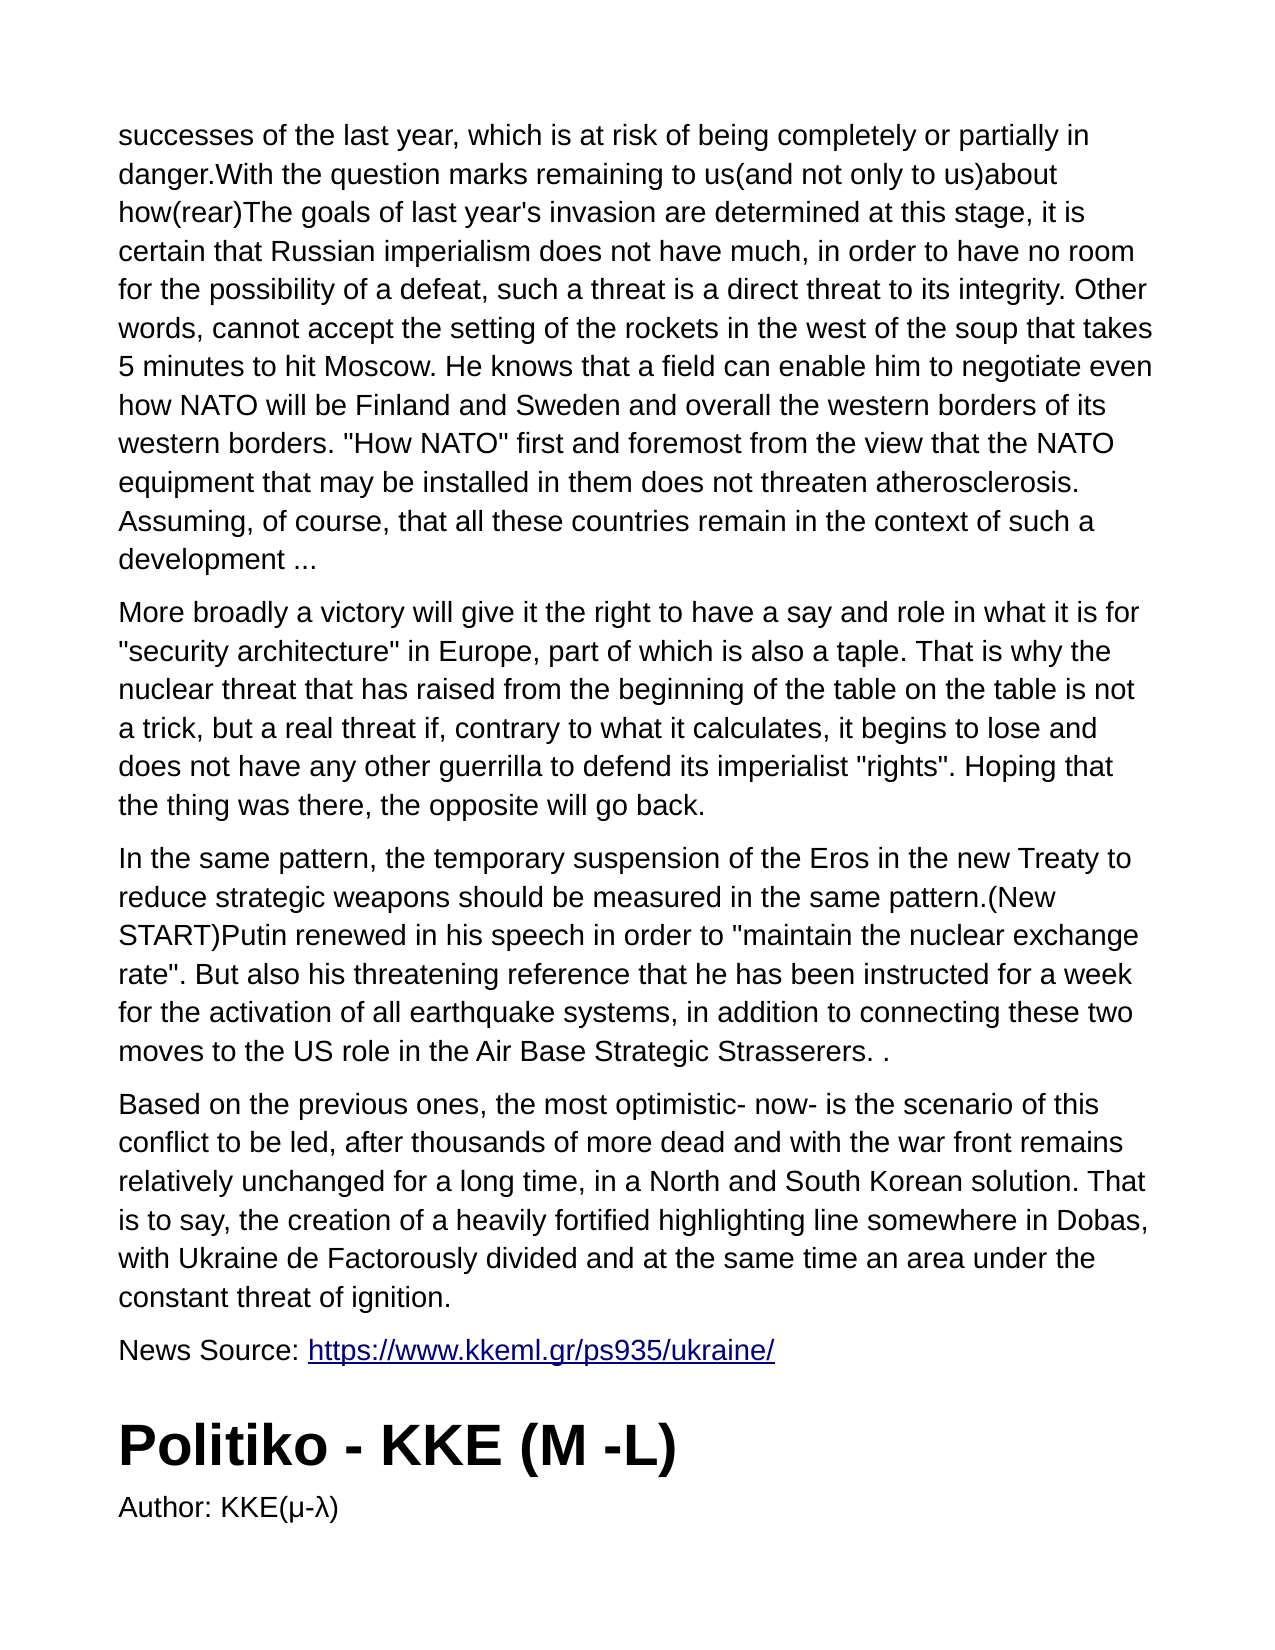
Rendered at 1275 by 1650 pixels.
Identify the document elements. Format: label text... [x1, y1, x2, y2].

text successes of the last year, which is at risk of being completely or partially in danger.With the question marks remaining to us(and not only to us)about how(rear)The goals of last year's invasion are determined at this stage, it is certain that Russian imperialism does not have much, in order to have no room for the possibility of a defeat, such a threat is a direct threat to its integrity. Other words, cannot accept the setting of the rockets in the west of the soup that takes 5 minutes to hit Moscow. He knows that a field can enable him to negotiate even how NATO will be Finland and Sweden and overall the western borders of its western borders. "How NATO" first and foremost from the view that the NATO equipment that may be installed in them does not threaten atherosclerosis. Assuming, of course, that all these countries remain in the context of such a development ... [118, 118, 1157, 576]
subtitle Politiko - KKE (M -L) [118, 1411, 1157, 1478]
text News Source: https://www.kkeml.gr/ps935/ukraine/ [118, 1333, 1157, 1366]
text More broadly a victory will give it the right to have a say and role in what it is for "security architecture" in Europe, part of which is also a taple. That is why the nuclear threat that has raised from the beginning of the table on the table is not a trick, but a real threat if, contrary to what it calculates, it begins to lose and does not have any other guerrilla to defend its imperialist "rights". Hoping that the thing was there, the opposite will go back. [118, 595, 1157, 821]
text Based on the previous ones, the most optimistic- now- is the scenario of this conflict to be led, after thousands of more dead and with the war front remains relatively unchanged for a long time, in a North and South Korean solution. That is to say, the creation of a heavily fortified highlighting line somewhere in Dobas, with Ukraine de Factorously divided and at the same time an area under the constant threat of ignition. [118, 1087, 1157, 1313]
text In the same pattern, the temporary suspension of the Eros in the new Treaty to reduce strategic weapons should be measured in the same pattern.(New START)Putin renewed in his speech in order to "maintain the nuclear exchange rate". But also his threatening reference that he has been instructed for a week for the activation of all earthquake systems, in addition to connecting these two moves to the US role in the Air Base Strategic Strasserers. . [118, 841, 1157, 1067]
text Author: ΚΚΕ(μ-λ) [118, 1490, 1157, 1524]
